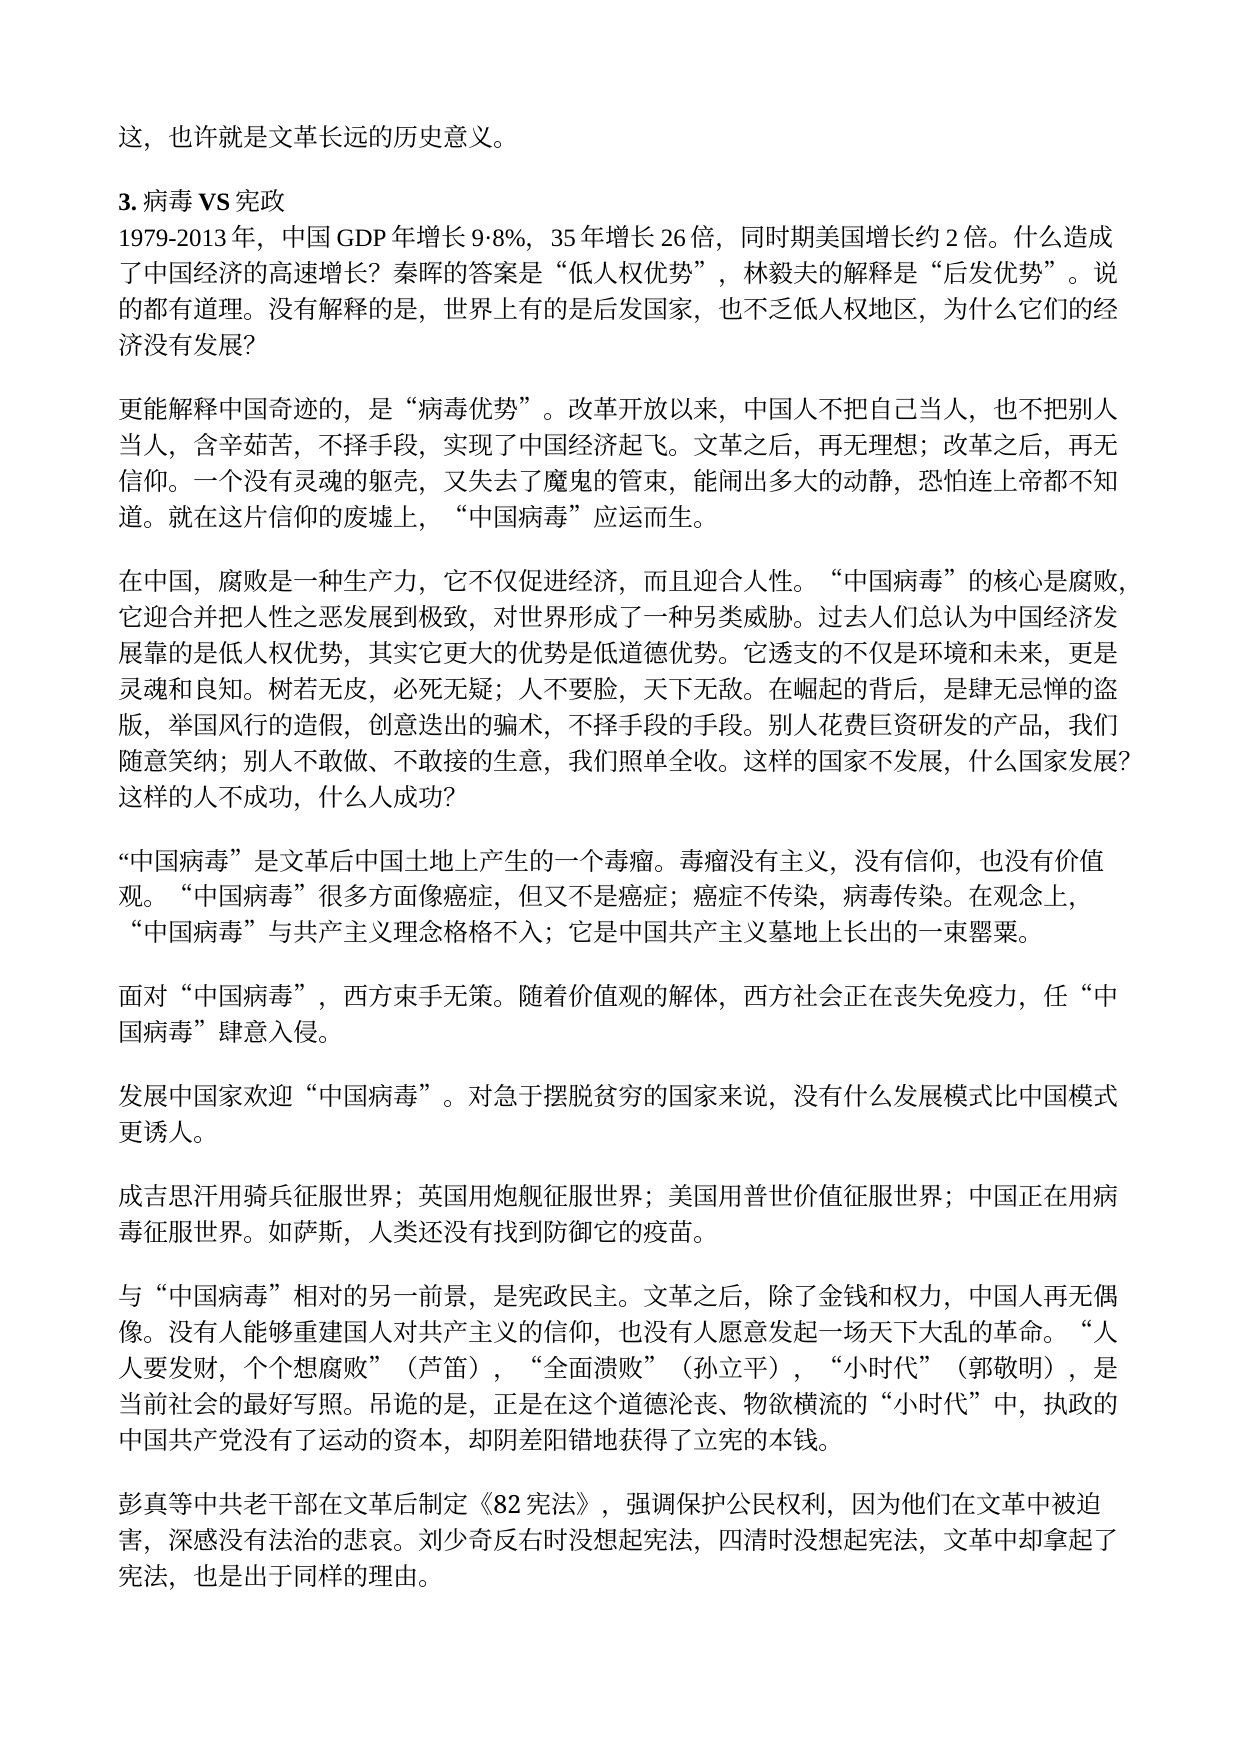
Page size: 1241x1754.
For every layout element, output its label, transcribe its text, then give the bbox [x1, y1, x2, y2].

text 1979-2013年，中国GDP年增长9·8%，35年增长26倍，同时期美国增长约2倍。什么造成了中国经济的高速增长？秦晖的答案是“低人权优势”，林毅夫的解释是“后发优势”。说的都有道理。没有解释的是，世界上有的是后发国家，也不乏低人权地区，为什么它们的经济没有发展？ [118, 218, 1122, 362]
text 面对“中国病毒”，西方束手无策。随着价值观的解体，西方社会正在丧失免疫力，任“中国病毒”肆意入侵。 [118, 977, 1122, 1049]
text 成吉思汗用骑兵征服世界；英国用炮舰征服世界；美国用普世价值征服世界；中国正在用病毒征服世界。如萨斯，人类还没有找到防御它的疫苗。 [118, 1177, 1122, 1249]
text “中国病毒”是文革后中国土地上产生的一个毒瘤。毒瘤没有主义，没有信仰，也没有价值观。“中国病毒”很多方面像癌症，但又不是癌症；癌症不传染，病毒传染。在观念上，“中国病毒”与共产主义理念格格不入；它是中国共产主义墓地上长出的一束罂粟。 [118, 841, 1122, 949]
text 与“中国病毒”相对的另一前景，是宪政民主。文革之后，除了金钱和权力，中国人再无偶像。没有人能够重建国人对共产主义的信仰，也没有人愿意发起一场天下大乱的革命。“人人要发财，个个想腐败”（芦笛），“全面溃败”（孙立平），“小时代”（郭敬明），是当前社会的最好写照。吊诡的是，正是在这个道德沦丧、物欲横流的“小时代”中，执政的中国共产党没有了运动的资本，却阴差阳错地获得了立宪的本钱。 [118, 1277, 1122, 1456]
text 彭真等中共老干部在文革后制定《82宪法》，强调保护公民权利，因为他们在文革中被迫害，深感没有法治的悲哀。刘少奇反右时没想起宪法，四清时没想起宪法，文革中却拿起了宪法，也是出于同样的理由。 [118, 1484, 1122, 1592]
text 在中国，腐败是一种生产力，它不仅促进经济，而且迎合人性。“中国病毒”的核心是腐败，它迎合并把人性之恶发展到极致，对世界形成了一种另类威胁。过去人们总认为中国经济发展靠的是低人权优势，其实它更大的优势是低道德优势。它透支的不仅是环境和未来，更是灵魂和良知。树若无皮，必死无疑；人不要脸，天下无敌。在崛起的背后，是肆无忌惮的盗版，举国风行的造假，创意迭出的骗术，不择手段的手段。别人花费巨资研发的产品，我们随意笑纳；别人不敢做、不敢接的生意，我们照单全收。这样的国家不发展，什么国家发展？这样的人不成功，什么人成功？ [118, 562, 1122, 813]
text 更能解释中国奇迹的，是“病毒优势”。改革开放以来，中国人不把自己当人，也不把别人当人，含辛茹苦，不择手段，实现了中国经济起飞。文革之后，再无理想；改革之后，再无信仰。一个没有灵魂的躯壳，又失去了魔鬼的管束，能闹出多大的动静，恐怕连上帝都不知道。就在这片信仰的废墟上，“中国病毒”应运而生。 [118, 390, 1122, 533]
text 3. 病毒VS宪政 [118, 182, 1122, 218]
text 发展中国家欢迎“中国病毒”。对急于摆脱贫穷的国家来说，没有什么发展模式比中国模式更诱人。 [118, 1077, 1122, 1149]
text 这，也许就是文革长远的历史意义。 [118, 118, 1122, 154]
